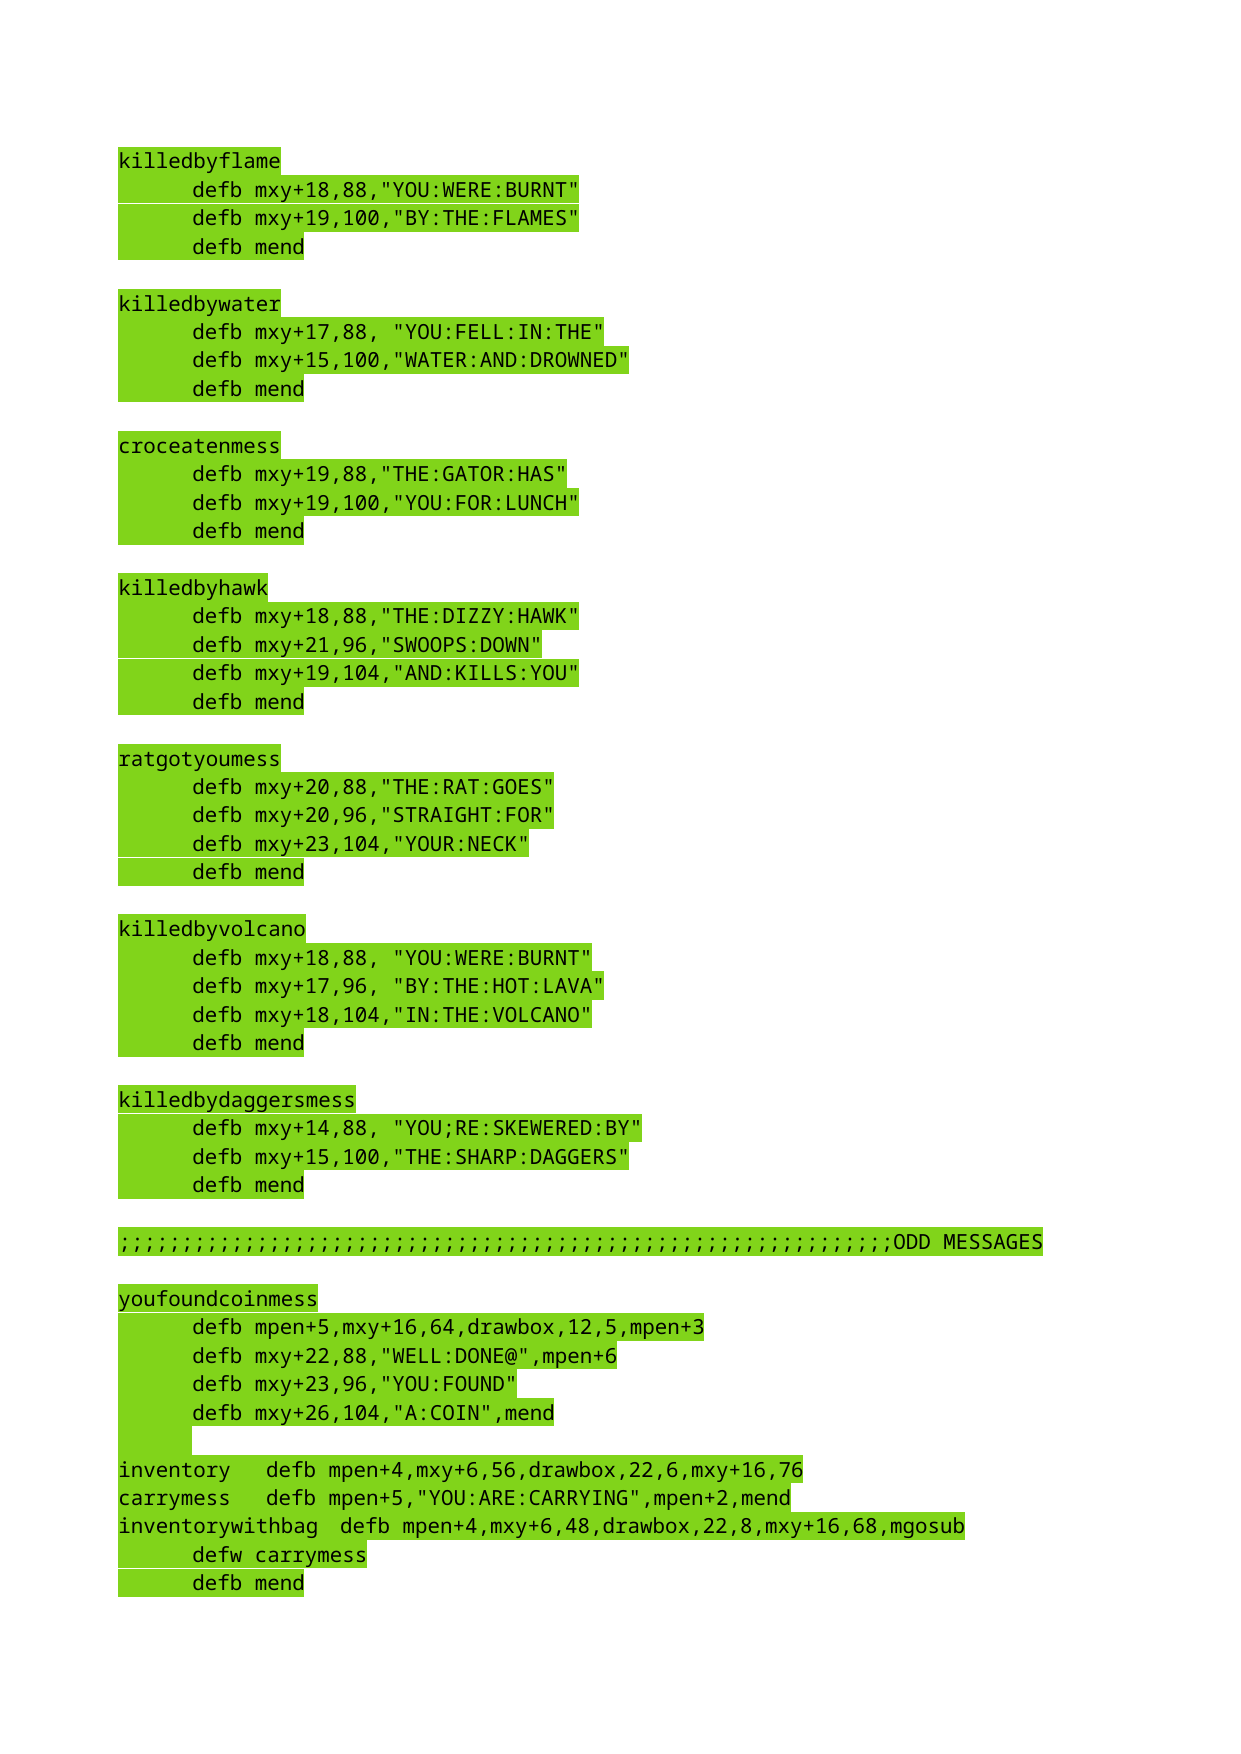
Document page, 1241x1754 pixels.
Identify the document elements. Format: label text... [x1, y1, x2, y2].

text killedbywater [118, 289, 1122, 317]
text croceatenmess [118, 431, 1122, 459]
text defb mend [118, 1170, 1122, 1199]
text defb mend [118, 857, 1122, 886]
text defb mend [118, 1028, 1122, 1057]
text carrymess defb mpen+5,"YOU:ARE:CARRYING",mpen+2,mend [118, 1483, 1122, 1512]
text killedbyflame [118, 147, 1122, 175]
text defb mxy+17,88, "YOU:FELL:IN:THE" [118, 317, 1122, 346]
text defb mxy+15,100,"THE:SHARP:DAGGERS" [118, 1142, 1122, 1170]
text defb mend [118, 1568, 1122, 1597]
text defb mxy+22,88,"WELL:DONE@",mpen+6 [118, 1341, 1122, 1369]
text killedbyhawk [118, 573, 1122, 602]
text defb mxy+26,104,"A:COIN",mend [118, 1398, 1122, 1426]
text defb mend [118, 232, 1122, 260]
text defb mend [118, 516, 1122, 545]
text defw carrymess [118, 1540, 1122, 1568]
text defb mxy+18,88,"YOU:WERE:BURNT" [118, 175, 1122, 203]
text defb mpen+5,mxy+16,64,drawbox,12,5,mpen+3 [118, 1312, 1122, 1341]
text youfoundcoinmess [118, 1284, 1122, 1312]
text defb mend [118, 374, 1122, 402]
text killedbyvolcano [118, 914, 1122, 943]
text inventorywithbag defb mpen+4,mxy+6,48,drawbox,22,8,mxy+16,68,mgosub [118, 1512, 1122, 1540]
text defb mxy+18,88, "YOU:WERE:BURNT" [118, 943, 1122, 971]
text defb mxy+17,96, "BY:THE:HOT:LAVA" [118, 971, 1122, 1000]
text defb mxy+14,88, "YOU;RE:SKEWERED:BY" [118, 1113, 1122, 1142]
text defb mxy+19,100,"BY:THE:FLAMES" [118, 203, 1122, 232]
text defb mxy+20,96,"STRAIGHT:FOR" [118, 801, 1122, 829]
text defb mxy+19,88,"THE:GATOR:HAS" [118, 459, 1122, 488]
text defb mxy+19,100,"YOU:FOR:LUNCH" [118, 488, 1122, 516]
text defb mxy+20,88,"THE:RAT:GOES" [118, 772, 1122, 801]
text defb mxy+23,104,"YOUR:NECK" [118, 829, 1122, 857]
text defb mxy+18,88,"THE:DIZZY:HAWK" [118, 602, 1122, 630]
text ratgotyoumess [118, 744, 1122, 772]
text defb mxy+19,104,"AND:KILLS:YOU" [118, 658, 1122, 687]
text ;;;;;;;;;;;;;;;;;;;;;;;;;;;;;;;;;;;;;;;;;;;;;;;;;;;;;;;;;;;;;;ODD MESSAGES [118, 1227, 1122, 1256]
text defb mxy+18,104,"IN:THE:VOLCANO" [118, 1000, 1122, 1028]
text killedbydaggersmess [118, 1085, 1122, 1113]
text defb mxy+23,96,"YOU:FOUND" [118, 1369, 1122, 1398]
text defb mxy+21,96,"SWOOPS:DOWN" [118, 630, 1122, 658]
text defb mxy+15,100,"WATER:AND:DROWNED" [118, 346, 1122, 374]
text defb mend [118, 687, 1122, 715]
text inventory defb mpen+4,mxy+6,56,drawbox,22,6,mxy+16,76 [118, 1455, 1122, 1483]
